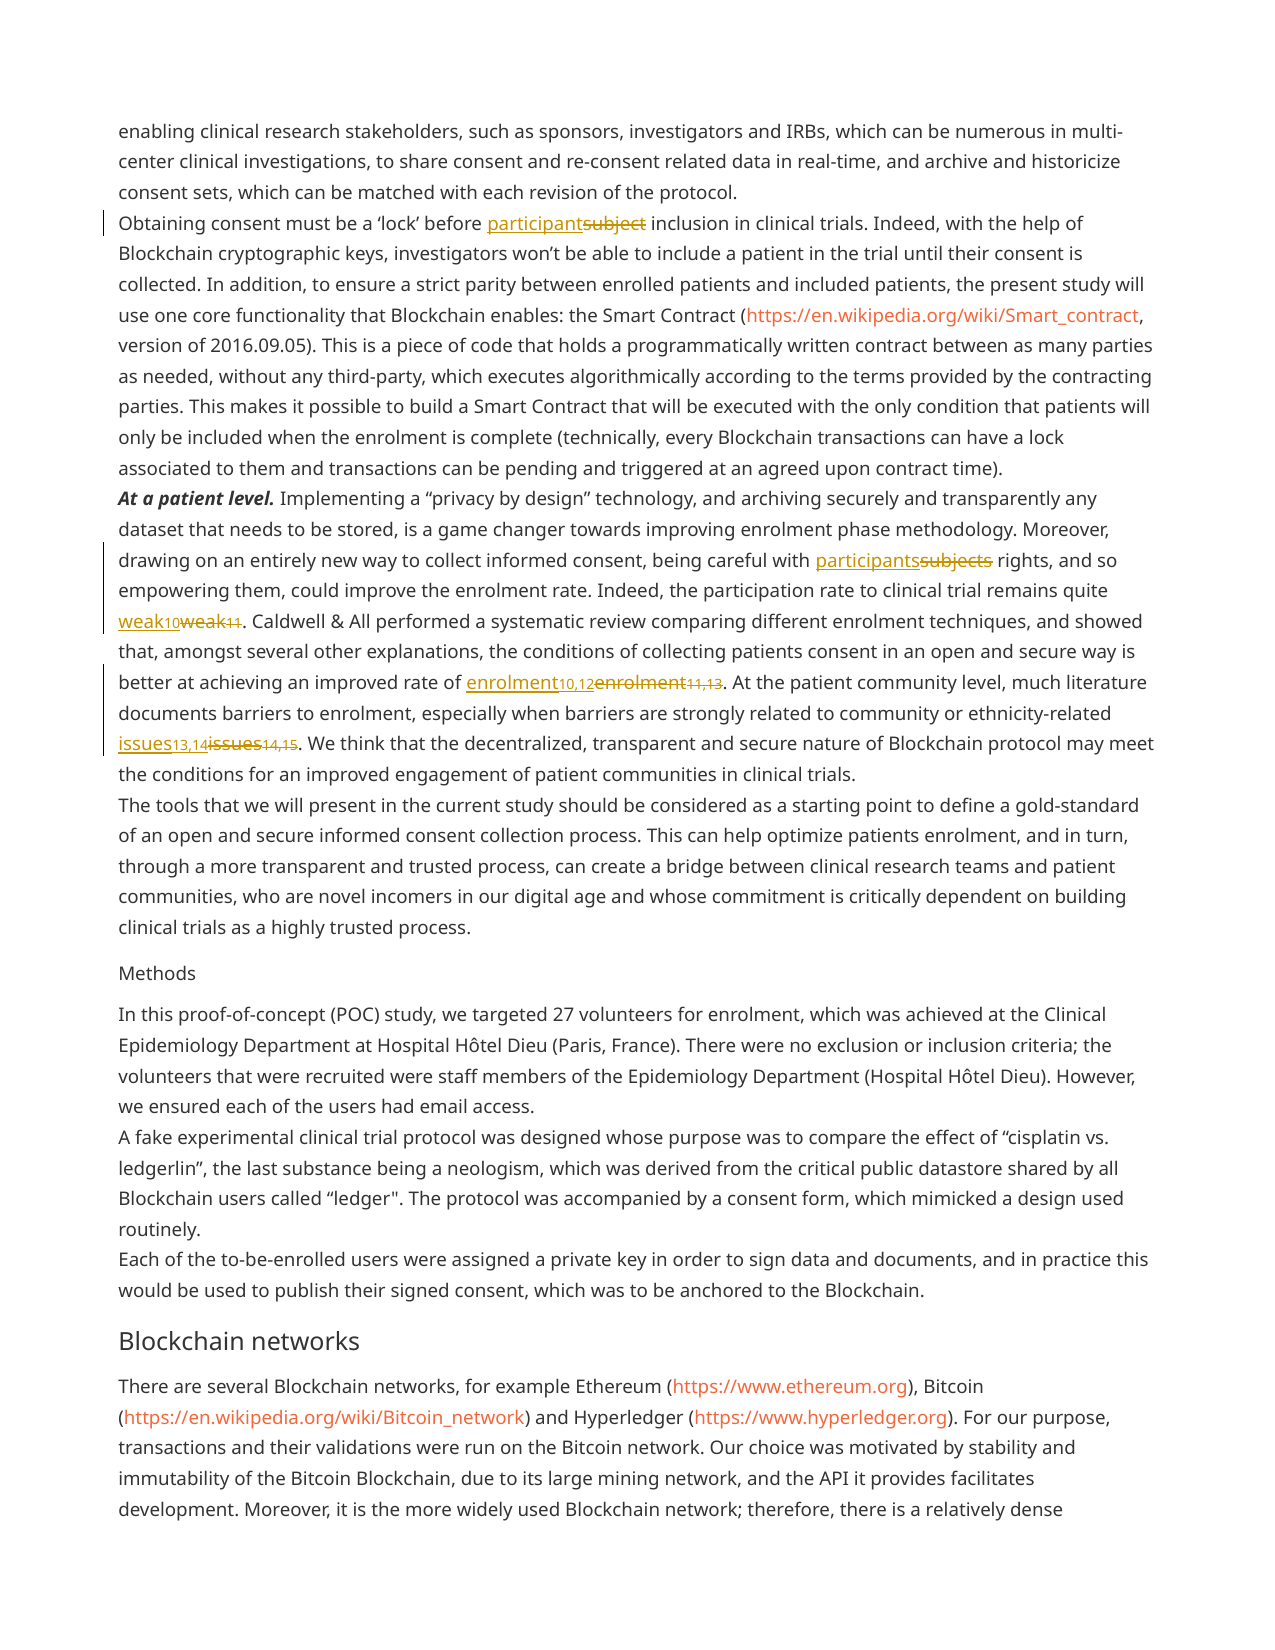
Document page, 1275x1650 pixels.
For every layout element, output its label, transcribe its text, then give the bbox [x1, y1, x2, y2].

subtitle Methods [118, 961, 1157, 986]
text enabling clinical research stakeholders, such as sponsors, investigators and IRBs, which can be numerous in multi-center clinical investigations, to share consent and re-consent related data in real-time, and archive and historicize consent sets, which can be matched with each revision of the protocol. [118, 118, 1157, 205]
text In this proof-of-concept (POC) study, we targeted 27 volunteers for enrolment, which was achieved at the Clinical Epidemiology Department at Hospital Hôtel Dieu (Paris, France). There were no exclusion or inclusion criteria; the volunteers that were recruited were staff members of the Epidemiology Department (Hospital Hôtel Dieu). However, we ensured each of the users had email access. [118, 1002, 1157, 1119]
text There are several Blockchain networks, for example Ethereum (https://www.ethereum.org), Bitcoin (https://en.wikipedia.org/wiki/Bitcoin_network) and Hyperledger (https://www.hyperledger.org). For our purpose, transactions and their validations were run on the Bitcoin network. Our choice was motivated by stability and immutability of the Bitcoin Blockchain, due to its large mining network, and the API it provides facilitates development. Moreover, it is the more widely used Blockchain network; therefore, there is a relatively dense [118, 1373, 1157, 1521]
text A fake experimental clinical trial protocol was designed whose purpose was to compare the effect of “cisplatin vs. ledgerlin”, the last substance being a neologism, which was derived from the critical public datastore shared by all Blockchain users called “ledger". The protocol was accompanied by a consent form, which mimicked a design used routinely. [118, 1124, 1157, 1242]
text The tools that we will present in the current study should be considered as a starting point to define a gold-standard of an open and secure informed consent collection process. This can help optimize patients enrolment, and in turn, through a more transparent and trusted process, can create a bridge between clinical research teams and patient communities, who are novel incomers in our digital age and whose commitment is critically dependent on building clinical trials as a highly trusted process. [118, 792, 1157, 940]
text Each of the to-be-enrolled users were assigned a private key in order to sign data and documents, and in practice this would be used to publish their signed consent, which was to be anchored to the Blockchain. [118, 1247, 1157, 1303]
text At a patient level. Implementing a “privacy by design” technology, and archiving securely and transparently any dataset that needs to be stored, is a game changer towards improving enrolment phase methodology. Moreover, drawing on an entirely new way to collect informed consent, being careful with participants rights, and so empowering them, could improve the enrolment rate. Indeed, the participation rate to clinical trial remains quite weak10. Caldwell & All performed a systematic review comparing different enrolment techniques, and showed that, amongst several other explanations, the conditions of collecting patients consent in an open and secure way is better at achieving an improved rate of enrolment10,12. At the patient community level, much literature documents barriers to enrolment, especially when barriers are strongly related to community or ethnicity-related issues13,14. We think that the decentralized, transparent and secure nature of Blockchain protocol may meet the conditions for an improved engagement of patient communities in clinical trials. [118, 486, 1157, 787]
subtitle Blockchain networks [118, 1324, 1157, 1358]
text Obtaining consent must be a ‘lock’ before participant inclusion in clinical trials. Indeed, with the help of Blockchain cryptographic keys, investigators won’t be able to include a patient in the trial until their consent is collected. In addition, to ensure a strict parity between enrolled patients and included patients, the present study will use one core functionality that Blockchain enables: the Smart Contract (https://en.wikipedia.org/wiki/Smart_contract, version of 2016.09.05). This is a piece of code that holds a programmatically written contract between as many parties as needed, without any third-party, which executes algorithmically according to the terms provided by the contracting parties. This makes it possible to build a Smart Contract that will be executed with the only condition that patients will only be included when the enrolment is complete (technically, every Blockchain transactions can have a lock associated to them and transactions can be pending and triggered at an agreed upon contract time). [118, 210, 1157, 481]
